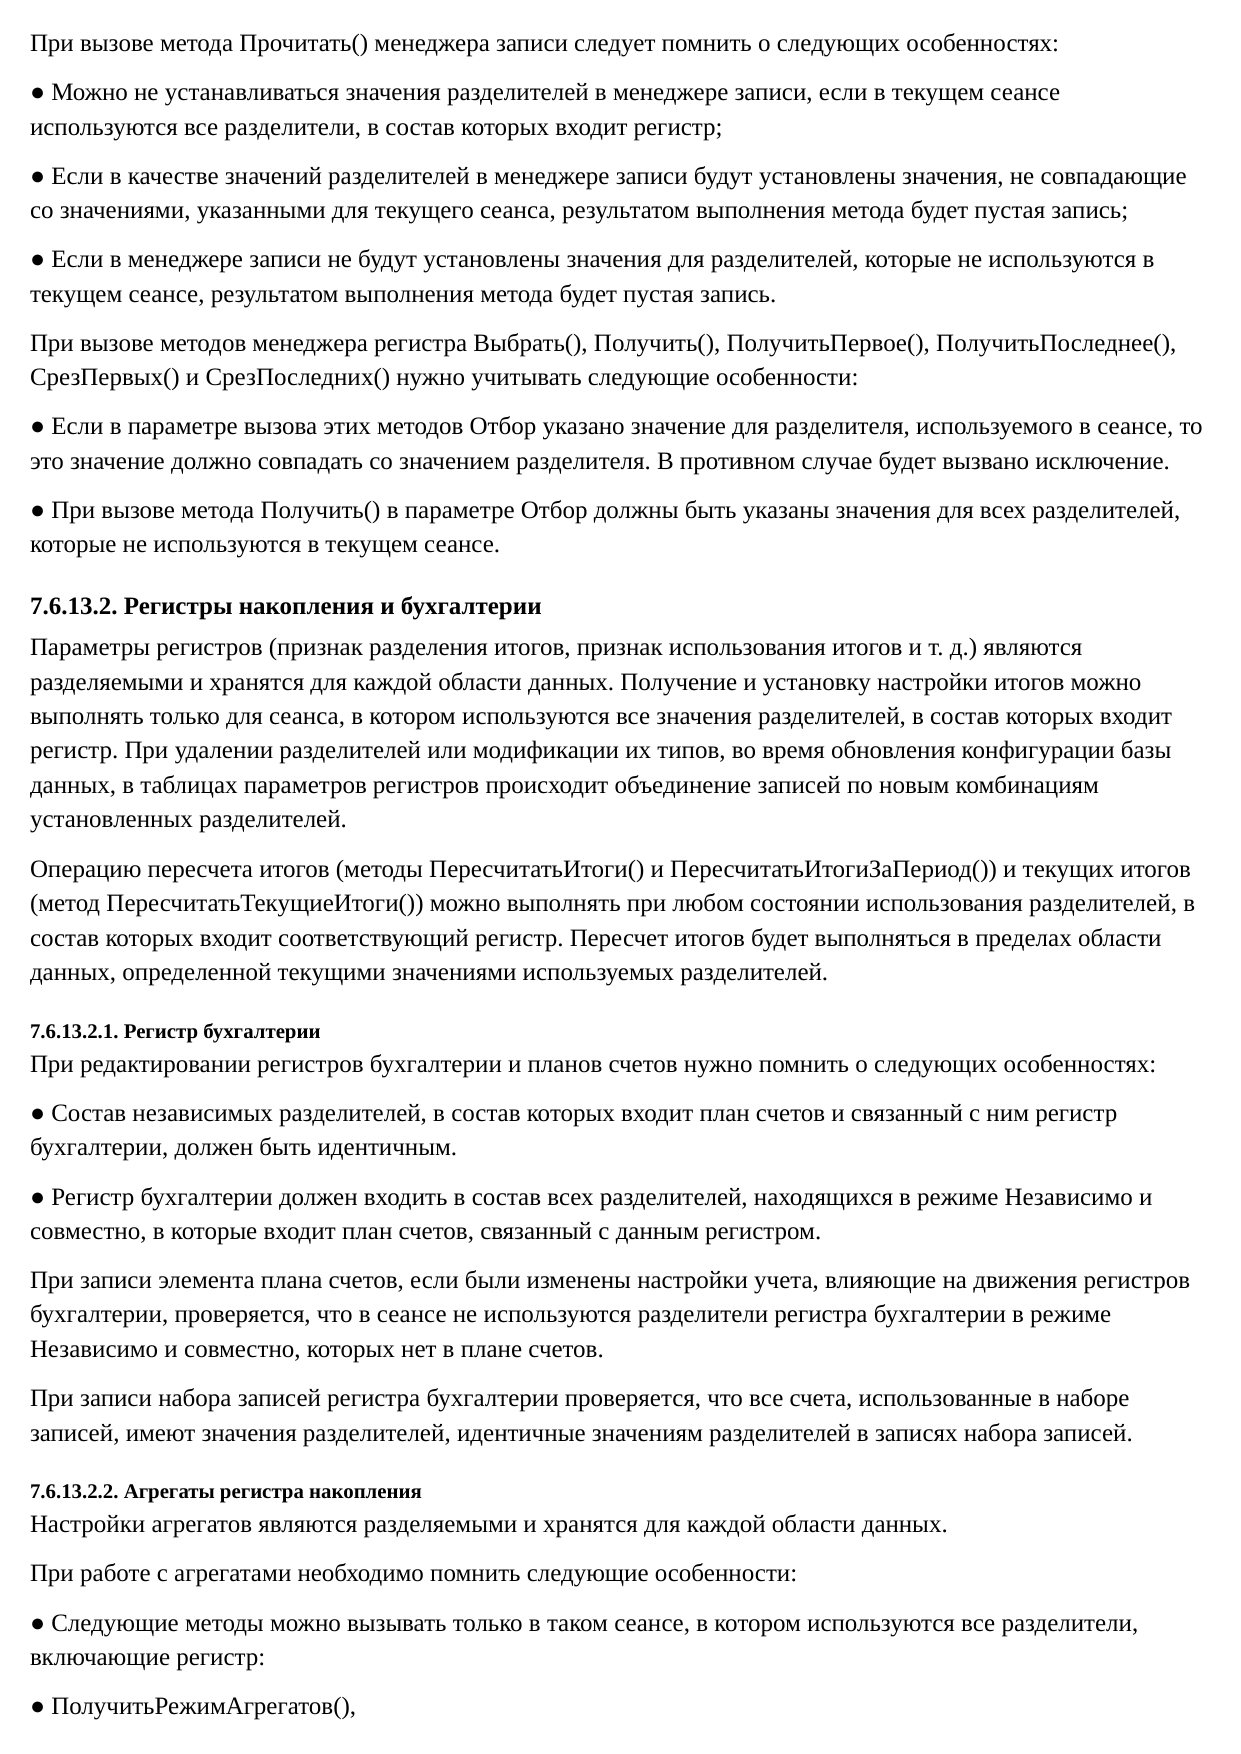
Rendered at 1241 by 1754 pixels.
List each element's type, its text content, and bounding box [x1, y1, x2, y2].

text ● Можно не устанавливаться значения разделителей в менеджере записи, если в текущем сеансе используются все разделители, в состав которых входит регистр; [30, 77, 1211, 140]
text ● ПолучитьРежимАгрегатов(), [30, 1691, 1211, 1720]
text ● Если в параметре вызова этих методов Отбор указано значение для разделителя, используемого в сеансе, то это значение должно совпадать со значением разделителя. В противном случае будет вызвано исключение. [30, 411, 1211, 474]
text ● Следующие методы можно вызывать только в таком сеансе, в котором используются все разделители, включающие регистр: [30, 1608, 1211, 1671]
text Параметры регистров (признак разделения итогов, признак использования итогов и т. д.) являются разделяемыми и хранятся для каждой области данных. Получение и установку настройки итогов можно выполнять только для сеанса, в котором используются все значения разделителей, в состав которых входит регистр. При удалении разделителей или модификации их типов, во время обновления конфигурации базы данных, в таблицах параметров регистров происходит объединение записей по новым комбинациям установленных разделителей. [30, 632, 1211, 833]
text При редактировании регистров бухгалтерии и планов счетов нужно помнить о следующих особенностях: [30, 1049, 1211, 1078]
text ● Если в качестве значений разделителей в менеджере записи будут установлены значения, не совпадающие со значениями, указанными для текущего сеанса, результатом выполнения метода будет пустая запись; [30, 161, 1211, 224]
subtitle 7.6.13.2.1. Регистр бухгалтерии [30, 1019, 1211, 1043]
text ● Состав независимых разделителей, в состав которых входит план счетов и связанный с ним регистр бухгалтерии, должен быть идентичным. [30, 1098, 1211, 1161]
text При вызове метода Прочитать() менеджера записи следует помнить о следующих особенностях: [30, 28, 1211, 57]
text ● Если в менеджере записи не будут установлены значения для разделителей, которые не используются в текущем сеансе, результатом выполнения метода будет пустая запись. [30, 244, 1211, 307]
text При вызове методов менеджера регистра Выбрать(), Получить(), ПолучитьПервое(), ПолучитьПоследнее(), СрезПервых() и СрезПоследних() нужно учитывать следующие особенности: [30, 328, 1211, 391]
subtitle 7.6.13.2. Регистры накопления и бухгалтерии [30, 591, 1211, 620]
text При работе с агрегатами необходимо помнить следующие особенности: [30, 1558, 1211, 1587]
text ● Регистр бухгалтерии должен входить в состав всех разделителей, находящихся в режиме Независимо и совместно, в которые входит план счетов, связанный с данным регистром. [30, 1182, 1211, 1245]
text Операцию пересчета итогов (методы ПересчитатьИтоги() и ПересчитатьИтогиЗаПериод()) и текущих итогов (метод ПересчитатьТекущиеИтоги()) можно выполнять при любом состоянии использования разделителей, в состав которых входит соответствующий регистр. Пересчет итогов будет выполняться в пределах области данных, определенной текущими значениями используемых разделителей. [30, 854, 1211, 986]
subtitle 7.6.13.2.2. Агрегаты регистра накопления [30, 1479, 1211, 1503]
text ● При вызове метода Получить() в параметре Отбор должны быть указаны значения для всех разделителей, которые не используются в текущем сеансе. [30, 495, 1211, 558]
text При записи элемента плана счетов, если были изменены настройки учета, влияющие на движения регистров бухгалтерии, проверяется, что в сеансе не используются разделители регистра бухгалтерии в режиме Независимо и совместно, которых нет в плане счетов. [30, 1265, 1211, 1363]
text Настройки агрегатов являются разделяемыми и хранятся для каждой области данных. [30, 1509, 1211, 1538]
text При записи набора записей регистра бухгалтерии проверяется, что все счета, использованные в наборе записей, имеют значения разделителей, идентичные значениям разделителей в записях набора записей. [30, 1383, 1211, 1446]
